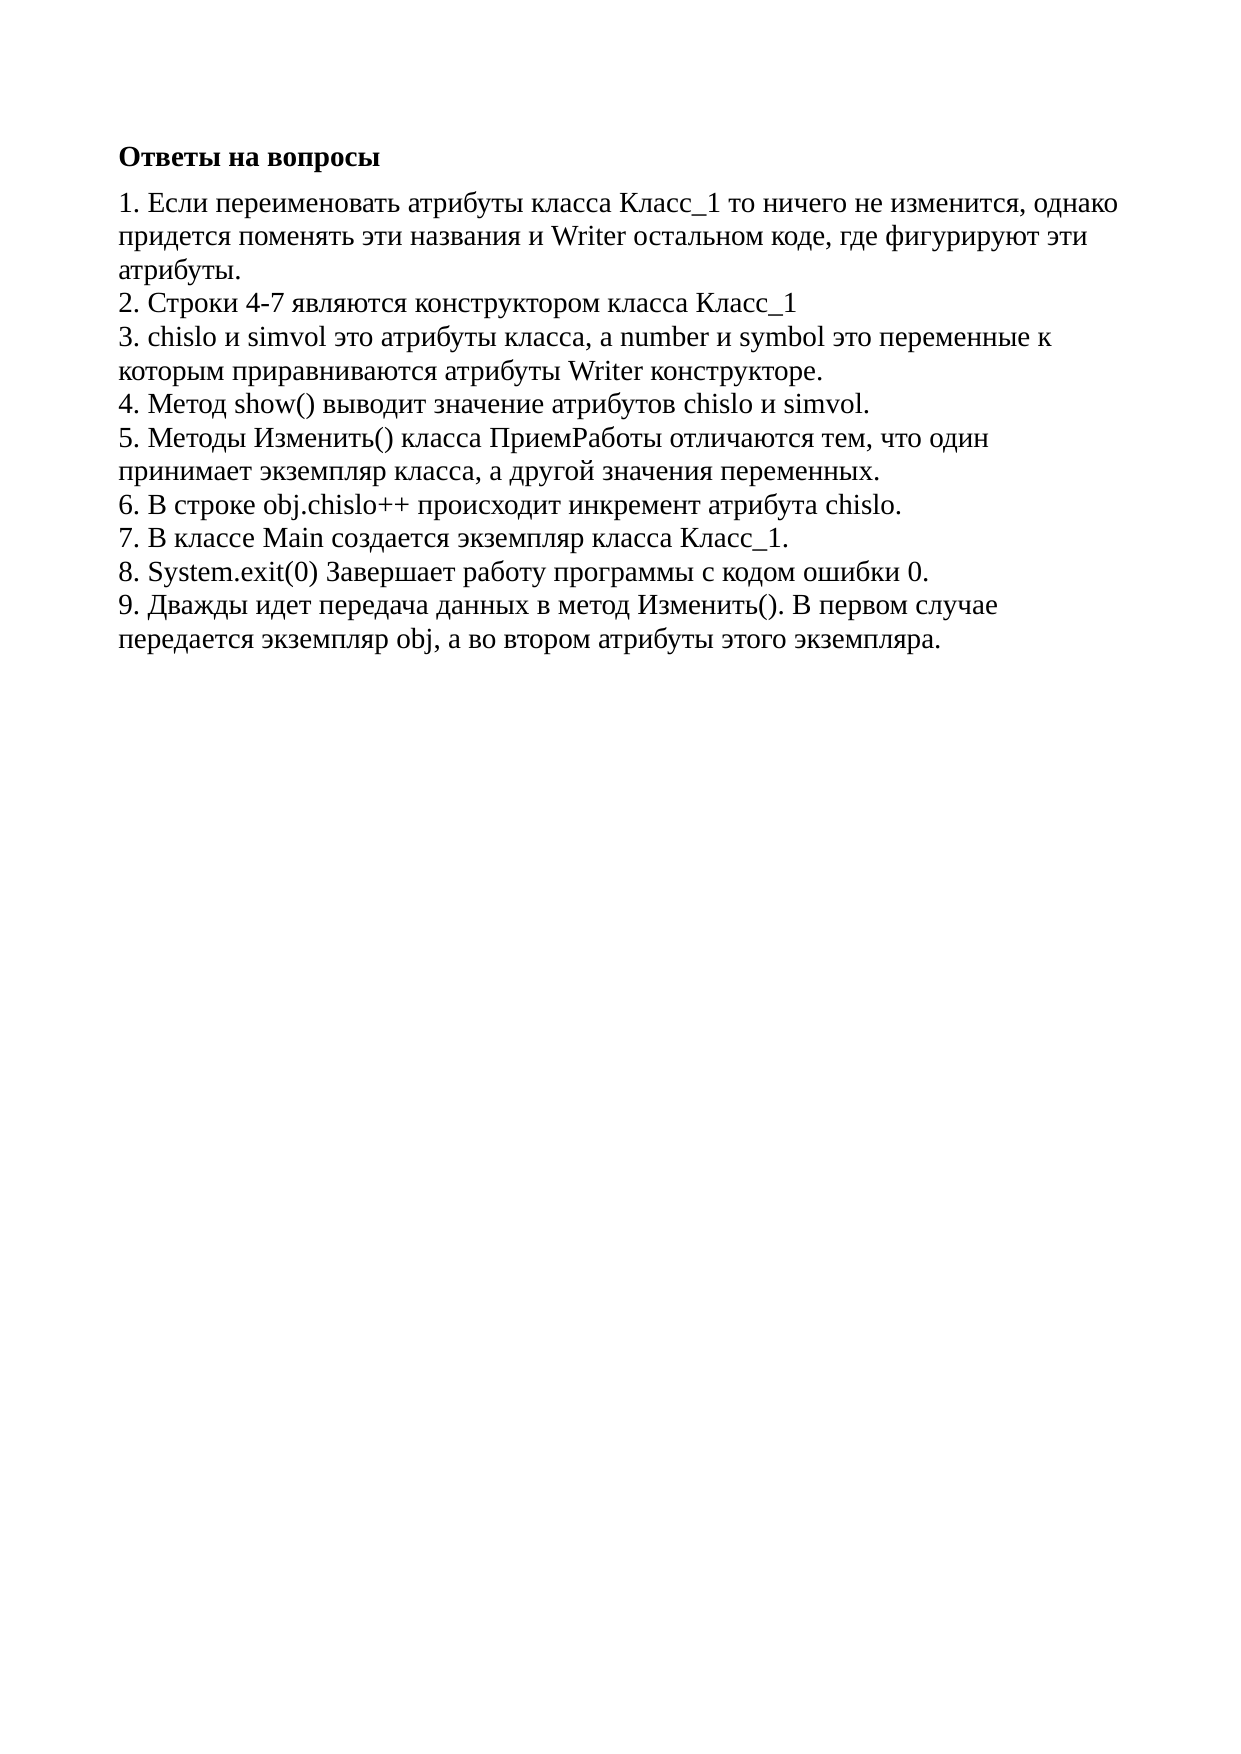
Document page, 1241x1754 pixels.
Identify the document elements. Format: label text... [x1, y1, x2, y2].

subtitle Ответы на вопросы [118, 139, 1122, 172]
list 2. Строки 4-7 являются конструктором класса Класс_1 [118, 286, 1122, 319]
list 1. Если переименовать атрибуты класса Класс_1 то ничего не изменится, однако придется поменять эти названия и Writer остальном коде, где фигурируют эти атрибуты. [118, 185, 1122, 286]
list 8. System.exit(0) Завершает работу программы с кодом ошибки 0. [118, 554, 1122, 587]
list 4. Метод show() выводит значение атрибутов chislo и simvol. [118, 386, 1122, 420]
list 5. Методы Изменить() класса ПриемРаботы отличаются тем, что один принимает экземпляр класса, а другой значения переменных. [118, 420, 1122, 487]
list 7. В классе Main создается экземпляр класса Класс_1. [118, 520, 1122, 554]
list 6. В строке obj.chislo++ происходит инкремент атрибута chislo. [118, 487, 1122, 520]
list 3. chislo и simvol это атрибуты класса, а number и symbol это переменные к которым приравниваются атрибуты Writer конструкторе. [118, 319, 1122, 386]
list 9. Дважды идет передача данных в метод Изменить(). В первом случае передается экземпляр obj, а во втором атрибуты этого экземпляра. [118, 587, 1122, 654]
